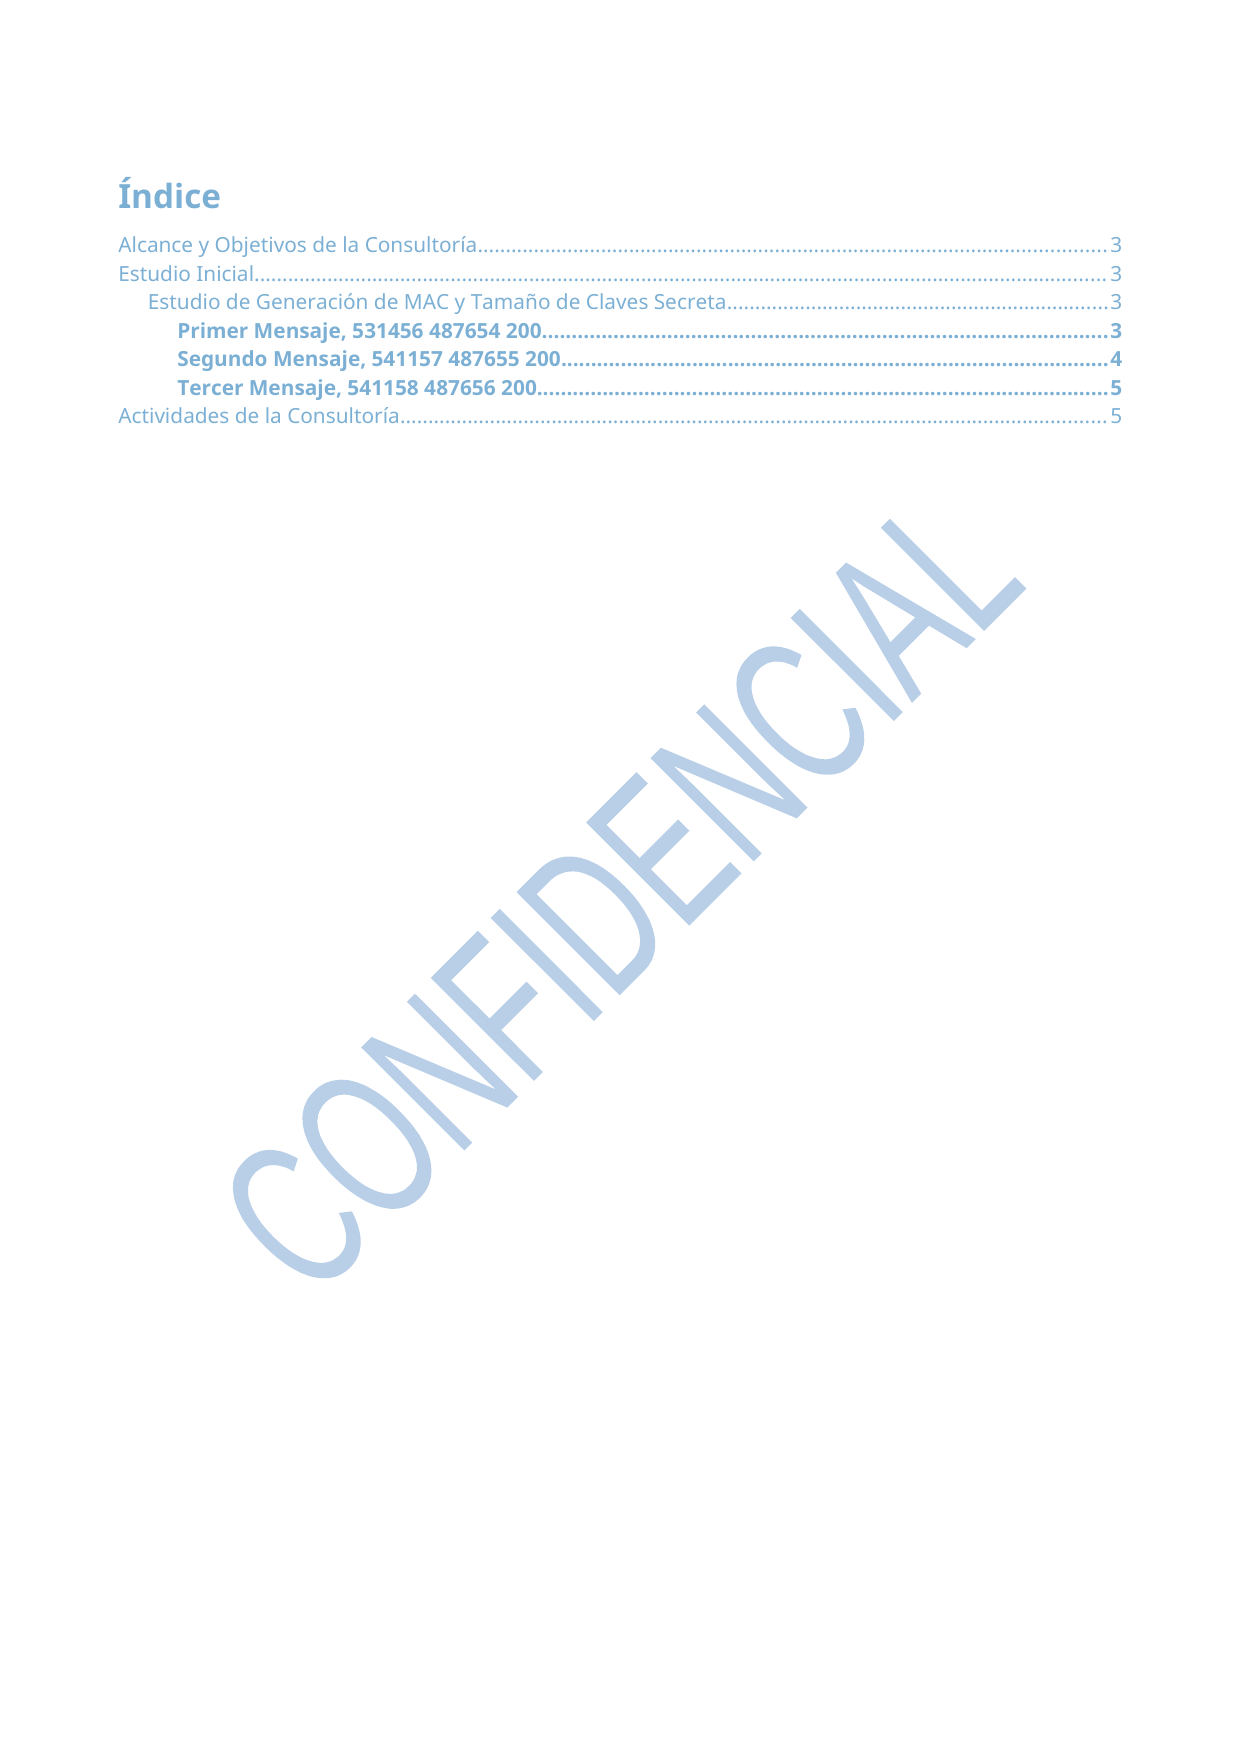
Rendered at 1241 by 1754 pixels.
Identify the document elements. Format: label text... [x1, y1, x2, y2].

text Tercer Mensaje, 541158 487656 200 5 [177, 373, 1122, 401]
text Segundo Mensaje, 541157 487655 200 4 [177, 344, 1122, 373]
subtitle Índice [118, 173, 1122, 218]
text Alcance y Objetivos de la Consultoría 3 [118, 231, 1122, 259]
text Estudio Inicial 3 [118, 259, 1122, 287]
text Primer Mensaje, 531456 487654 200 3 [177, 316, 1122, 344]
text Estudio de Generación de MAC y Tamaño de Claves Secreta 3 [148, 287, 1122, 316]
text Actividades de la Consultoría 5 [118, 401, 1122, 429]
